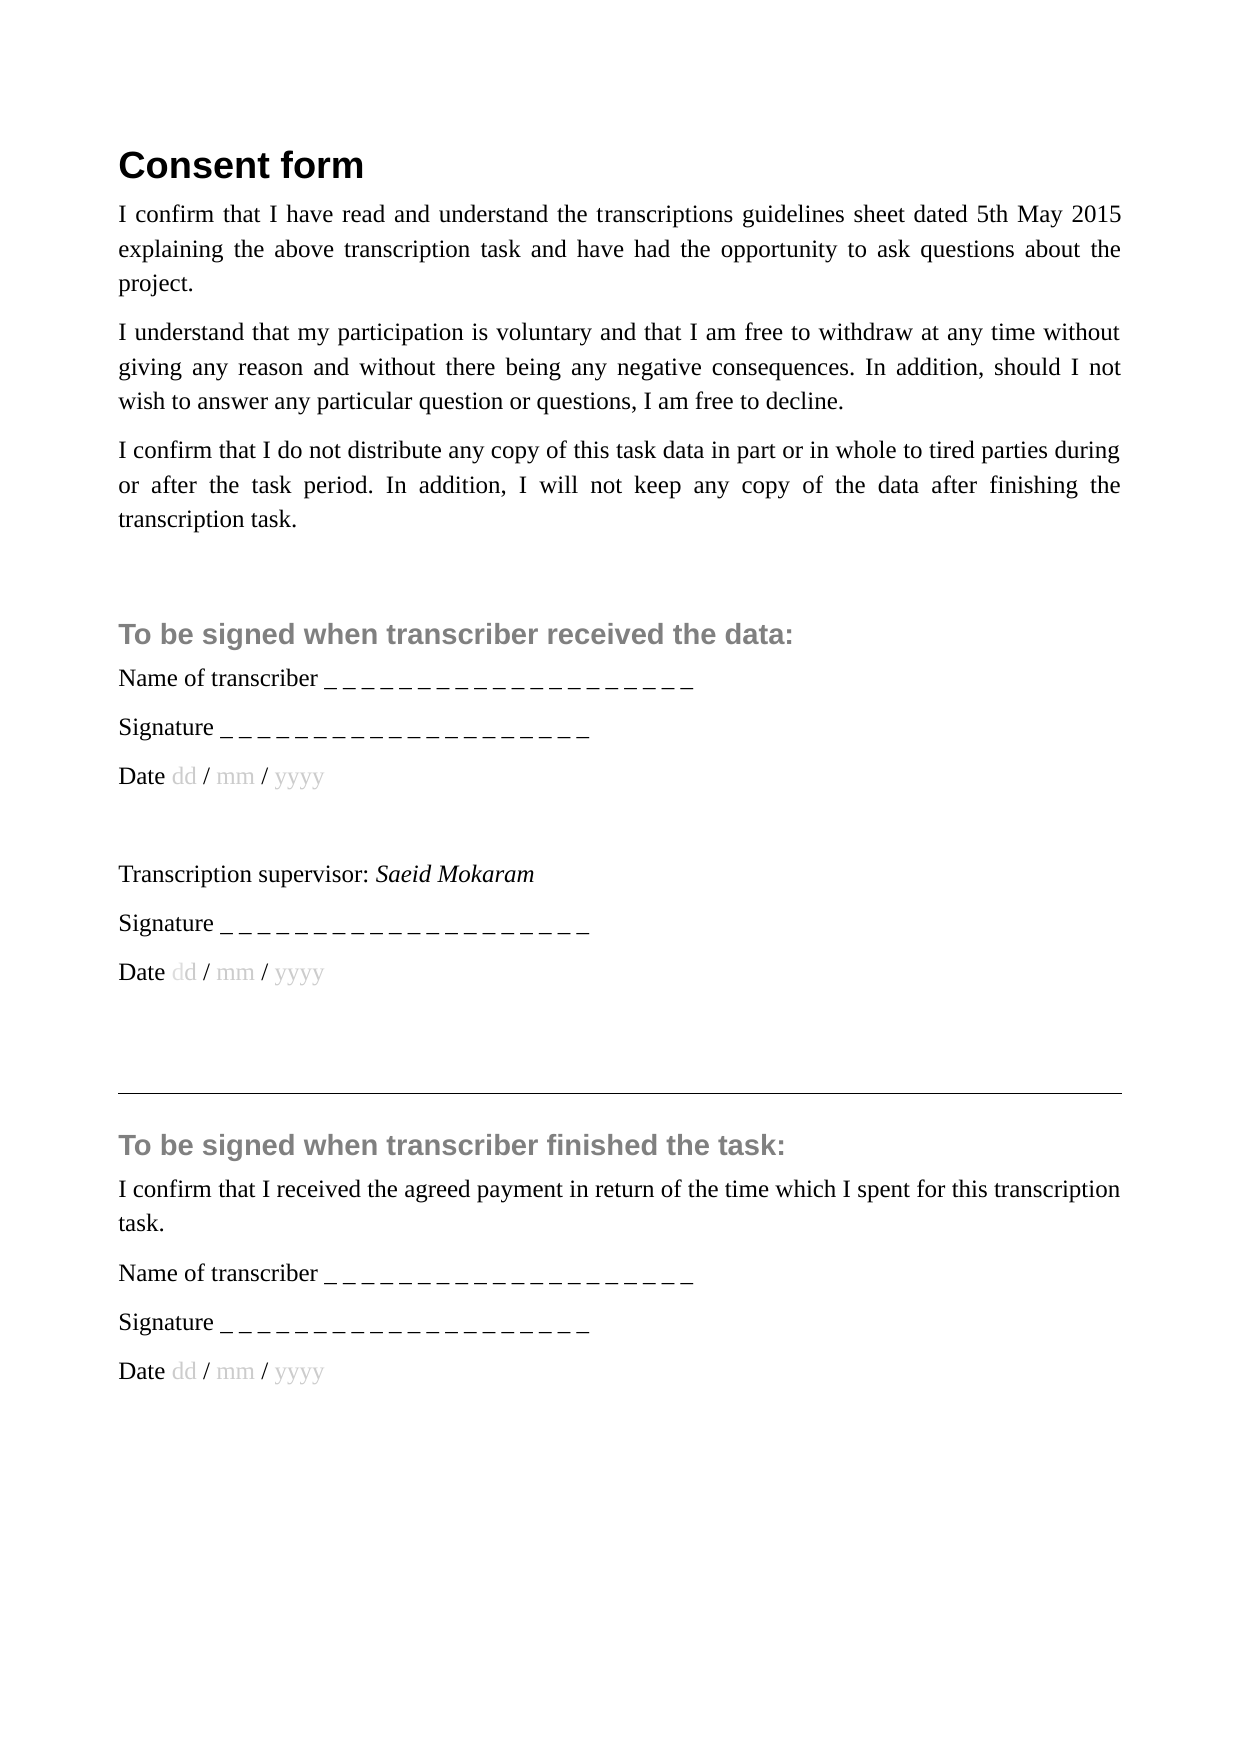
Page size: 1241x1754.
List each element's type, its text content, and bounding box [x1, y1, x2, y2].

subtitle To be signed when transcriber finished the task: [118, 1128, 1122, 1162]
subtitle To be signed when transcriber received the data: [118, 617, 1122, 651]
text Date dd / mm / yyyy [118, 957, 1122, 986]
text I confirm that I do not distribute any copy of this task data in part or in whole to tired parties during or after the task period. In addition, I will not keep any copy of the data after finishing the transcription task. [118, 435, 1122, 533]
text I confirm that I have read and understand the transcriptions guidelines sheet dated 5th May 2015 explaining the above transcription task and have had the opportunity to ask questions about the project. [118, 199, 1122, 297]
text Signature _ _ _ _ _ _ _ _ _ _ _ _ _ _ _ _ _ _ _ _ [118, 908, 1122, 937]
subtitle Consent form [118, 143, 1122, 187]
text Name of transcriber _ _ _ _ _ _ _ _ _ _ _ _ _ _ _ _ _ _ _ _ [118, 663, 1122, 692]
text I confirm that I received the agreed payment in return of the time which I spent for this transcription task. [118, 1174, 1122, 1237]
text Transcription supervisor: Saeid Mokaram [118, 859, 1122, 888]
text Date dd / mm / yyyy [118, 1356, 1122, 1384]
text Name of transcriber _ _ _ _ _ _ _ _ _ _ _ _ _ _ _ _ _ _ _ _ [118, 1258, 1122, 1286]
text Date dd / mm / yyyy [118, 761, 1122, 790]
text I understand that my participation is voluntary and that I am free to withdraw at any time without giving any reason and without there being any negative consequences. In addition, should I not wish to answer any particular question or questions, I am free to decline. [118, 317, 1122, 415]
text Signature _ _ _ _ _ _ _ _ _ _ _ _ _ _ _ _ _ _ _ _ [118, 712, 1122, 741]
text Signature _ _ _ _ _ _ _ _ _ _ _ _ _ _ _ _ _ _ _ _ [118, 1307, 1122, 1335]
